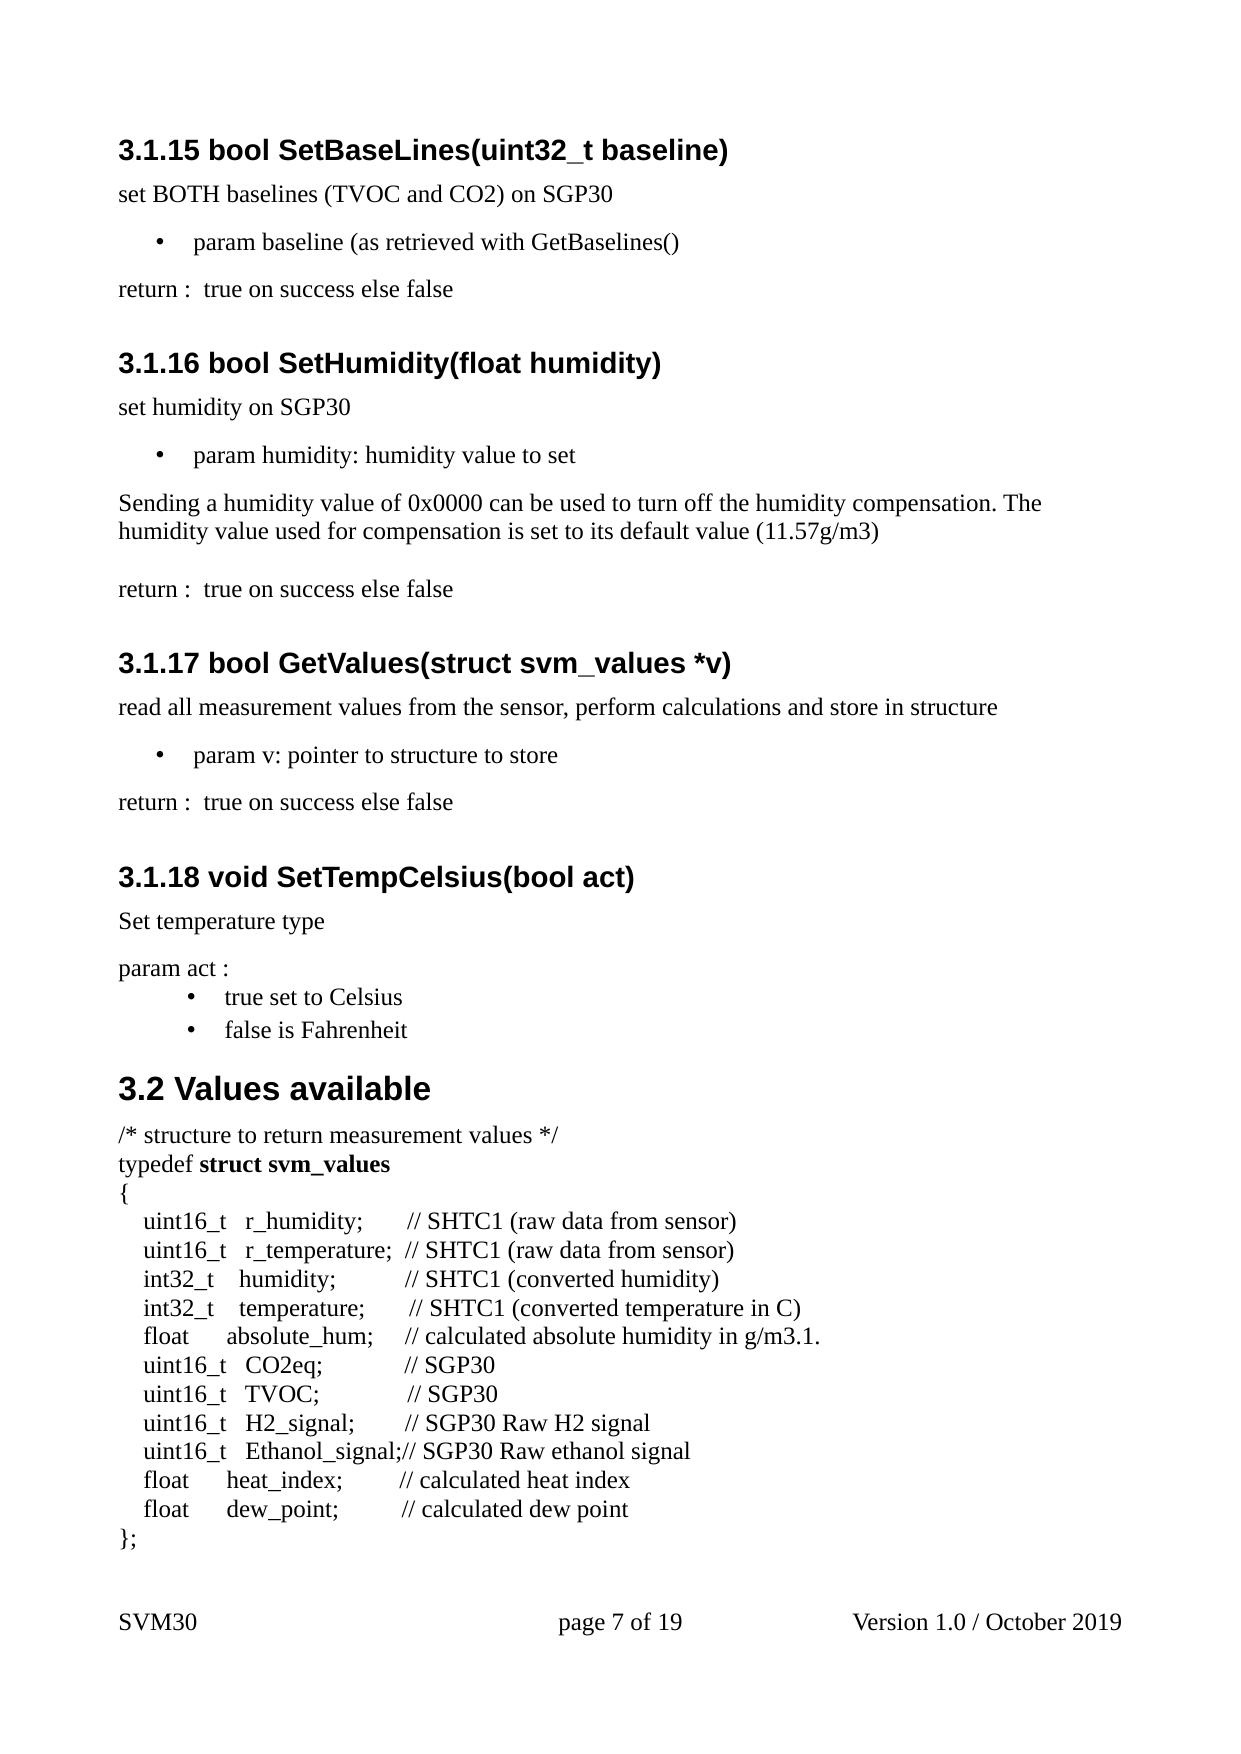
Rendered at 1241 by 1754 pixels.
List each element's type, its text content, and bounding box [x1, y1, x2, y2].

text return : true on success else false [118, 787, 1122, 816]
text float dew_point; // calculated dew point [118, 1494, 1122, 1523]
text }; [118, 1523, 1122, 1551]
subtitle 3.1.16 bool SetHumidity(float humidity) [118, 346, 1122, 380]
text uint16_t r_temperature; // SHTC1 (raw data from sensor) [118, 1235, 1122, 1264]
text int32_t humidity; // SHTC1 (converted humidity) [118, 1264, 1122, 1293]
text Set temperature type [118, 906, 1122, 934]
text set humidity on SGP30 [118, 392, 1122, 421]
subtitle 3.1.18 void SetTempCelsius(bool act) [118, 859, 1122, 893]
list false is Fahrenheit [187, 1015, 1122, 1044]
text uint16_t CO2eq; // SGP30 [118, 1350, 1122, 1379]
text set BOTH baselines (TVOC and CO2) on SGP30 [118, 179, 1122, 208]
list param v: pointer to structure to store [156, 740, 1122, 769]
text uint16_t r_humidity; // SHTC1 (raw data from sensor) [118, 1206, 1122, 1235]
list param humidity: humidity value to set [156, 440, 1122, 469]
list true set to Celsius [187, 982, 1122, 1011]
text read all measurement values from the sensor, perform calculations and store in structure [118, 692, 1122, 721]
subtitle 3.2 Values available [118, 1069, 1122, 1108]
text uint16_t TVOC; // SGP30 [118, 1379, 1122, 1408]
text Sending a humidity value of 0x0000 can be used to turn off the humidity compensation. The humidity value used for compensation is set to its default value (11.57g/m3) [118, 488, 1122, 545]
text param act : [118, 953, 1122, 982]
text float heat_index; // calculated heat index [118, 1465, 1122, 1494]
text return : true on success else false [118, 274, 1122, 303]
text uint16_t H2_signal; // SGP30 Raw H2 signal [118, 1408, 1122, 1436]
subtitle 3.1.17 bool GetValues(struct svm_values *v) [118, 646, 1122, 680]
text float absolute_hum; // calculated absolute humidity in g/m3.1. [118, 1321, 1122, 1350]
text typedef struct svm_values [118, 1149, 1122, 1178]
text return : true on success else false [118, 574, 1122, 603]
text { [118, 1178, 1122, 1206]
text uint16_t Ethanol_signal;// SGP30 Raw ethanol signal [118, 1436, 1122, 1465]
list param baseline (as retrieved with GetBaselines() [156, 227, 1122, 255]
text int32_t temperature; // SHTC1 (converted temperature in C) [118, 1293, 1122, 1321]
text /* structure to return measurement values */ [118, 1120, 1122, 1149]
subtitle 3.1.15 bool SetBaseLines(uint32_t baseline) [118, 133, 1122, 166]
